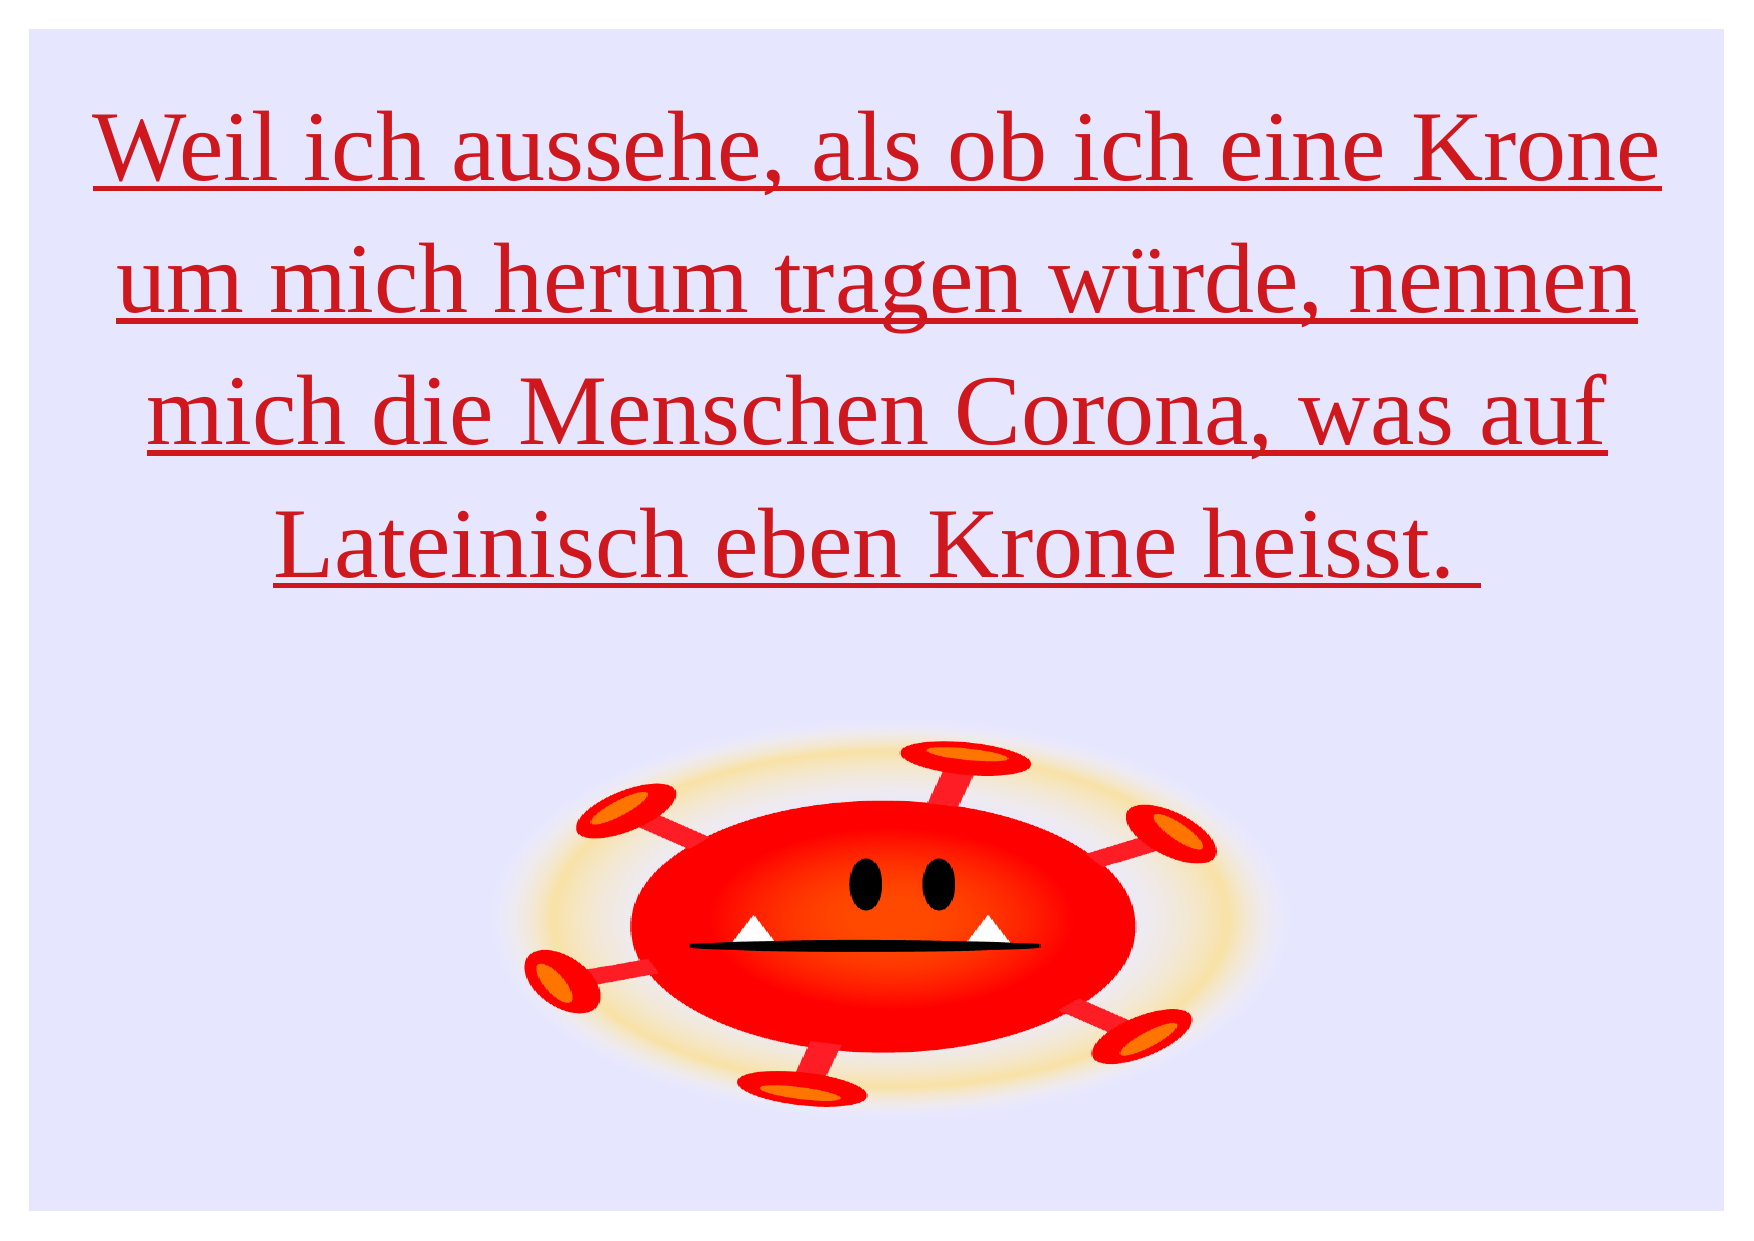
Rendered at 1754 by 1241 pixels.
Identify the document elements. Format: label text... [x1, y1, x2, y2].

text Weil ich aussehe, als ob ich eine Krone um mich herum tragen würde, nennen mich die Menschen Corona, was auf Lateinisch eben Krone heisst. [29, 87, 1724, 598]
picture [235, 654, 1541, 1175]
